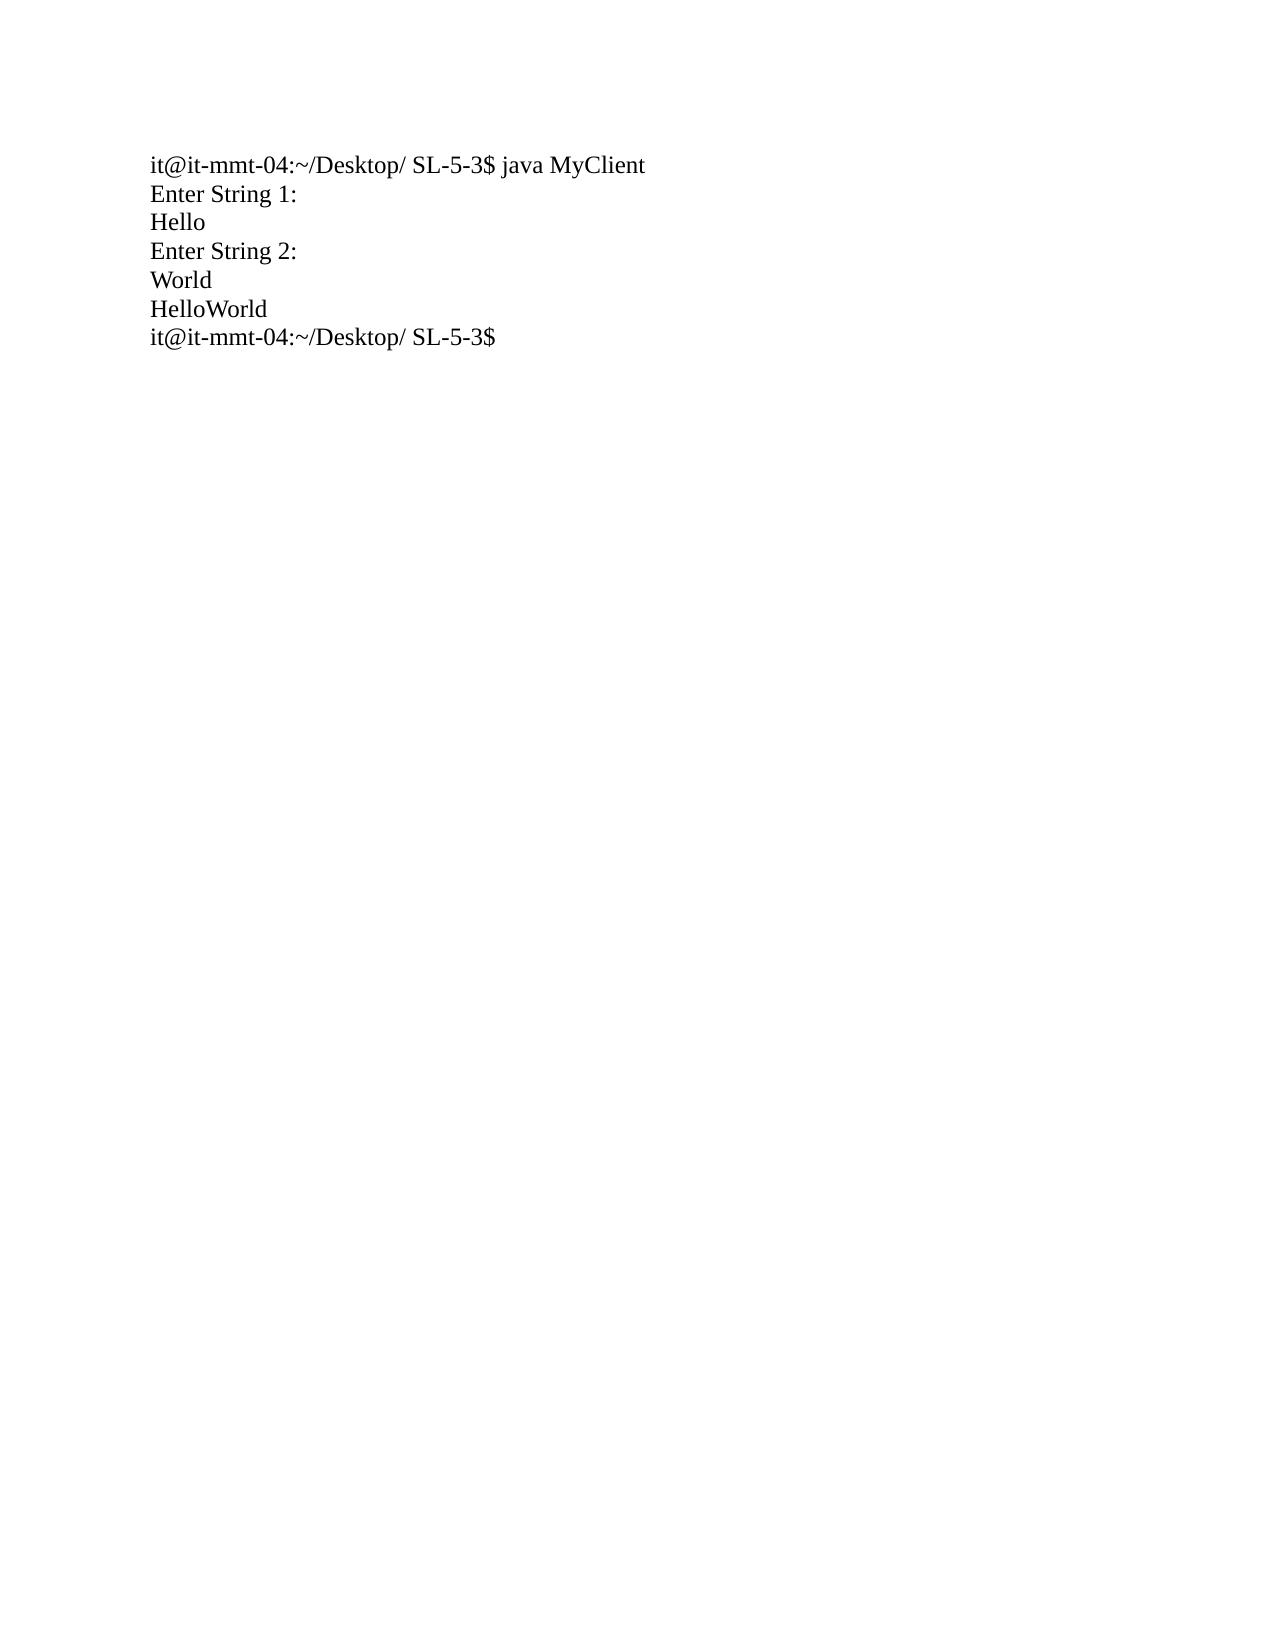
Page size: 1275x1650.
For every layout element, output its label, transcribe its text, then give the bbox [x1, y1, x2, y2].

text Hello [150, 207, 1125, 236]
text Enter String 1: [150, 179, 1125, 207]
text Enter String 2: [150, 236, 1125, 265]
text HelloWorld [150, 294, 1125, 322]
text it@it-mmt-04:~/Desktop/ SL-5-3$ [150, 322, 1125, 351]
text World [150, 265, 1125, 294]
text it@it-mmt-04:~/Desktop/ SL-5-3$ java MyClient [150, 150, 1125, 179]
